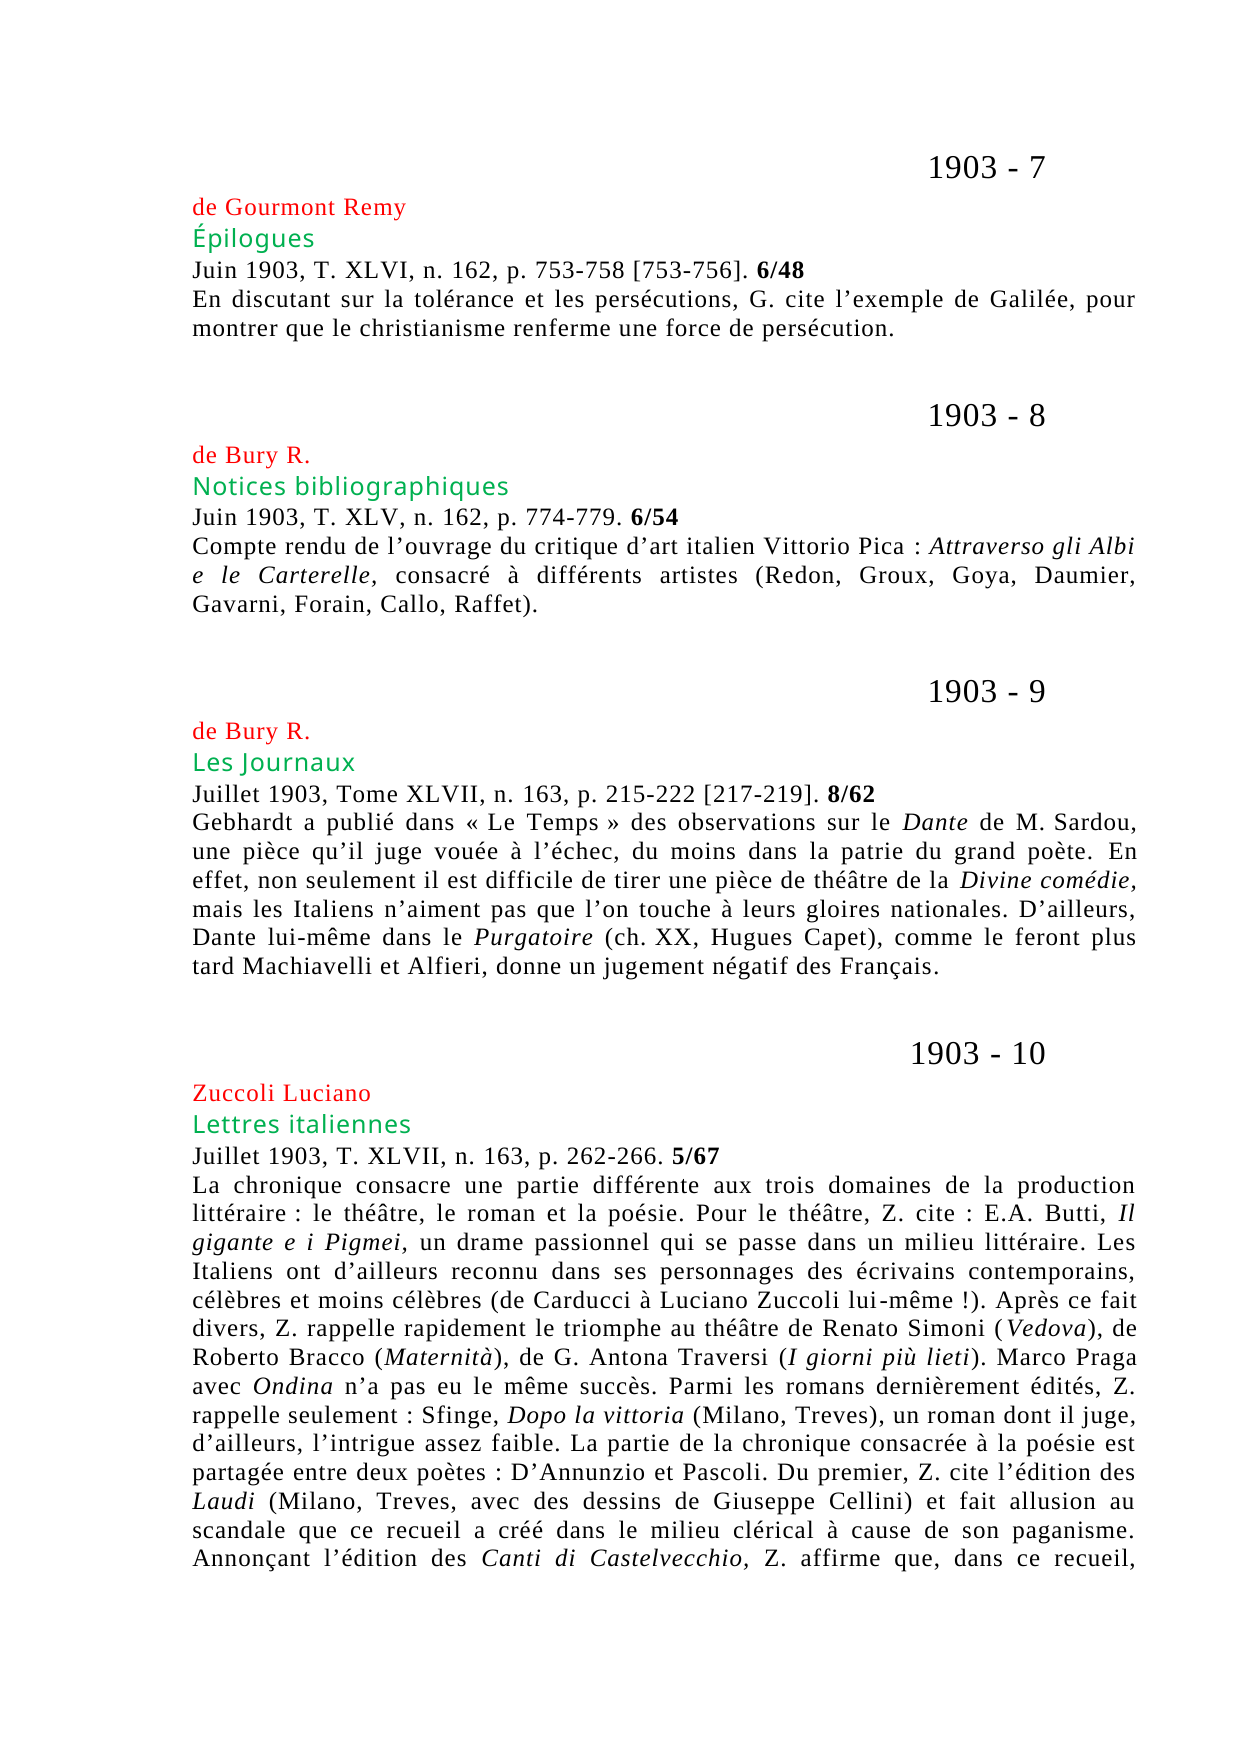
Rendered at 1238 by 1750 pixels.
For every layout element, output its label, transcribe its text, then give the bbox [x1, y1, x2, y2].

text de Bury R. [192, 440, 1046, 468]
text En discutant sur la tolérance et les persécutions, G. cite l’exemple de Galilée, pour montrer que le christianisme renferme une force de persécution. [192, 284, 1137, 341]
subtitle 1903 ‑ 10 [192, 1034, 1046, 1072]
text Épilogues [192, 221, 1046, 255]
text de Gourmont Remy [192, 192, 1046, 221]
text Zuccoli Luciano [192, 1078, 1046, 1107]
text Compte rendu de l’ouvrage du critique d’art italien Vittorio Pica : Attraverso gli Albi e le Carterelle, consacré à différents artistes (Redon, Groux, Goya, Daumier, Gavarni, Forain, Callo, Raffet). [192, 531, 1137, 617]
text Juillet 1903, Tome XLVII, n. 163, p. 215‑222 [217‑219]. 8/62 [192, 779, 1137, 807]
text Juin 1903, T. XLV, n. 162, p. 774‑779. 6/54 [192, 502, 1137, 531]
text de Bury R. [192, 716, 1046, 744]
subtitle 1903 ‑ 7 [192, 148, 1046, 186]
subtitle 1903 ‑ 8 [192, 395, 1046, 433]
text Les Journaux [192, 744, 1046, 779]
subtitle 1903 ‑ 9 [192, 671, 1046, 709]
text Juillet 1903, T. XLVII, n. 163, p. 262‑266. 5/67 [192, 1141, 1137, 1170]
text Gebhardt a publié dans « Le Temps » des observations sur le Dante de M. Sardou, une pièce qu’il juge vouée à l’échec, du moins dans la patrie du grand poète. En effet, non seulement il est difficile de tirer une pièce de théâtre de la Divine comédie, mais les Italiens n’aiment pas que l’on touche à leurs gloires nationales. D’ailleurs, Dante lui‑même dans le Purgatoire (ch. XX, Hugues Capet), comme le feront plus tard Machiavelli et Alfieri, donne un jugement négatif des Français. [192, 807, 1137, 980]
text Lettres italiennes [192, 1107, 1046, 1141]
text Notices bibliographiques [192, 468, 1046, 502]
text Juin 1903, T. XLVI, n. 162, p. 753‑758 [753‑756]. 6/48 [192, 255, 1137, 284]
text La chronique consacre une partie différente aux trois domaines de la production littéraire : le théâtre, le roman et la poésie. Pour le théâtre, Z. cite : E.A. Butti, Il gigante e i Pigmei, un drame passionnel qui se passe dans un milieu littéraire. Les Italiens ont d’ailleurs reconnu dans ses personnages des écrivains contemporains, célèbres et moins célèbres (de Carducci à Luciano Zuccoli lui‑même !). Après ce fait divers, Z. rappelle rapidement le triomphe au théâtre de Renato Simoni (Vedova), de Roberto Bracco (Maternità), de G. Antona Traversi (I giorni più lieti). Marco Praga avec Ondina n’a pas eu le même succès. Parmi les romans dernièrement édités, Z. rappelle seulement : Sfinge, Dopo la vittoria (Milano, Treves), un roman dont il juge, d’ailleurs, l’intrigue assez faible. La partie de la chronique consacrée à la poésie est partagée entre deux poètes : D’Annunzio et Pascoli. Du premier, Z. cite l’édition des Laudi (Milano, Treves, avec des dessins de Giuseppe Cellini) et fait allusion au scandale que ce recueil a créé dans le milieu clérical à cause de son paganisme. Annonçant l’édition des Canti di Castelvecchio, Z. affirme que, dans ce recueil, [192, 1170, 1137, 1572]
